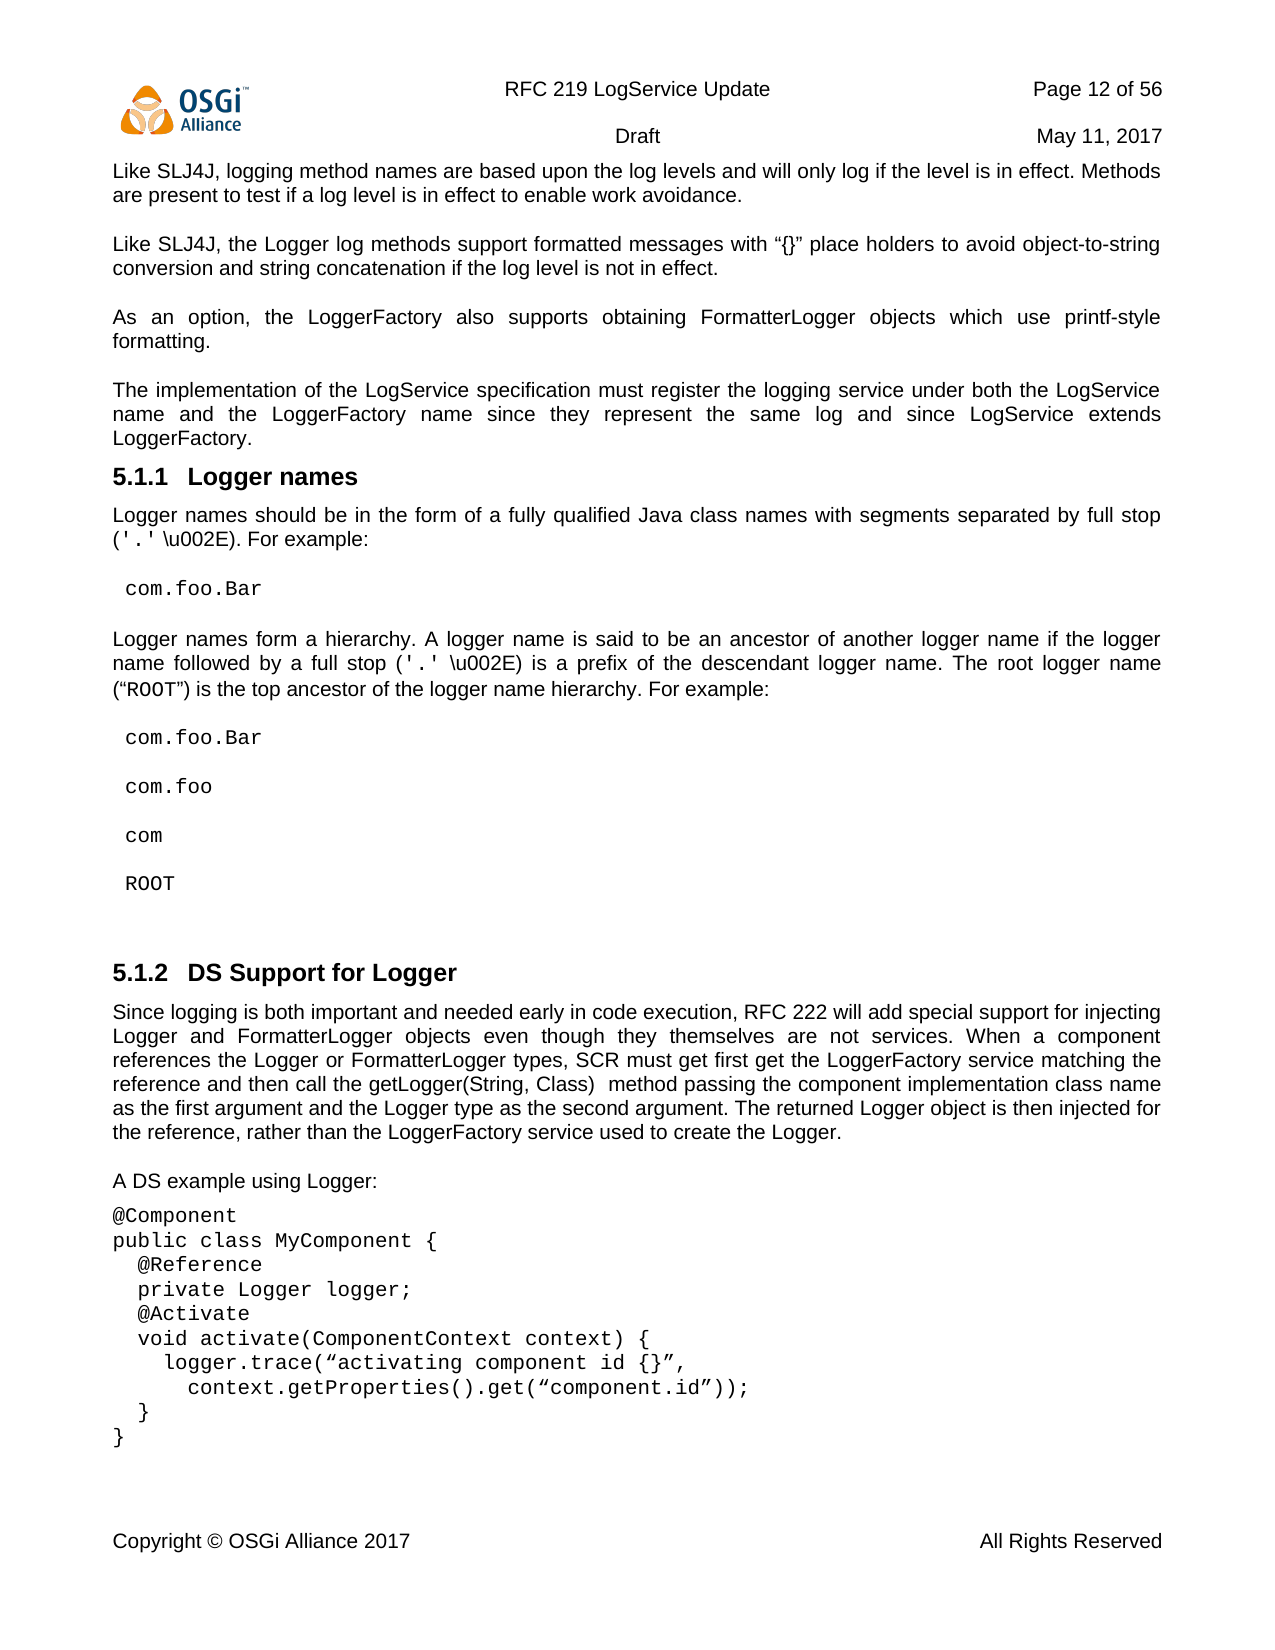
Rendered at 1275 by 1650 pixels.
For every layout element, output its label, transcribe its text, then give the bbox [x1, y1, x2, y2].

text The implementation of the LogService specification must register the logging service under both the LogService name and the LoggerFactory name since they represent the same log and since LogService extends LoggerFactory. [112, 378, 1162, 449]
text A DS example using Logger: [112, 1168, 1162, 1192]
text com [112, 825, 1162, 848]
text logger.trace(“activating component id {}”, [112, 1352, 1162, 1376]
text ROOT [112, 873, 1162, 897]
text @Component [112, 1205, 1162, 1229]
text @Activate [112, 1303, 1162, 1327]
text com.foo [112, 776, 1162, 800]
text public class MyComponent { [112, 1230, 1162, 1253]
text Like SLJ4J, logging method names are based upon the log levels and will only log if the level is in effect. Methods are present to test if a log level is in effect to enable work avoidance. [112, 159, 1162, 207]
text com.foo.Bar [112, 727, 1162, 751]
text Logger names should be in the form of a fully qualified Java class names with segments separated by full stop ('.' \u002E). For example: [112, 503, 1162, 553]
text } [112, 1426, 1162, 1449]
text @Reference [112, 1254, 1162, 1278]
text } [112, 1401, 1162, 1425]
picture [113, 78, 257, 142]
text context.getProperties().get(“component.id”)); [112, 1377, 1162, 1400]
text com.foo.Bar [112, 578, 1162, 602]
text void activate(ComponentContext context) { [112, 1328, 1162, 1351]
text Logger names form a hierarchy. A logger name is said to be an ancestor of another logger name if the logger name followed by a full stop ('.' \u002E) is a prefix of the descendant logger name. The root logger name (“ROOT”) is the top ancestor of the logger name hierarchy. For example: [112, 627, 1162, 702]
text Like SLJ4J, the Logger log methods support formatted messages with “{}” place holders to avoid object-to-string conversion and string concatenation if the log level is not in effect. [112, 232, 1162, 280]
text Since logging is both important and needed early in code execution, RFC 222 will add special support for injecting Logger and FormatterLogger objects even though they themselves are not services. When a component references the Logger or FormatterLogger types, SCR must get first get the LoggerFactory service matching the reference and then call the getLogger(String, Class) method passing the component implementation class name as the first argument and the Logger type as the second argument. The returned Logger object is then injected for the reference, rather than the LoggerFactory service used to create the Logger. [112, 1000, 1162, 1143]
text private Logger logger; [112, 1279, 1162, 1302]
text As an option, the LoggerFactory also supports obtaining FormatterLogger objects which use printf-style formatting. [112, 305, 1162, 353]
subtitle DS Support for Logger [112, 958, 1162, 987]
subtitle Logger names [112, 462, 1162, 491]
